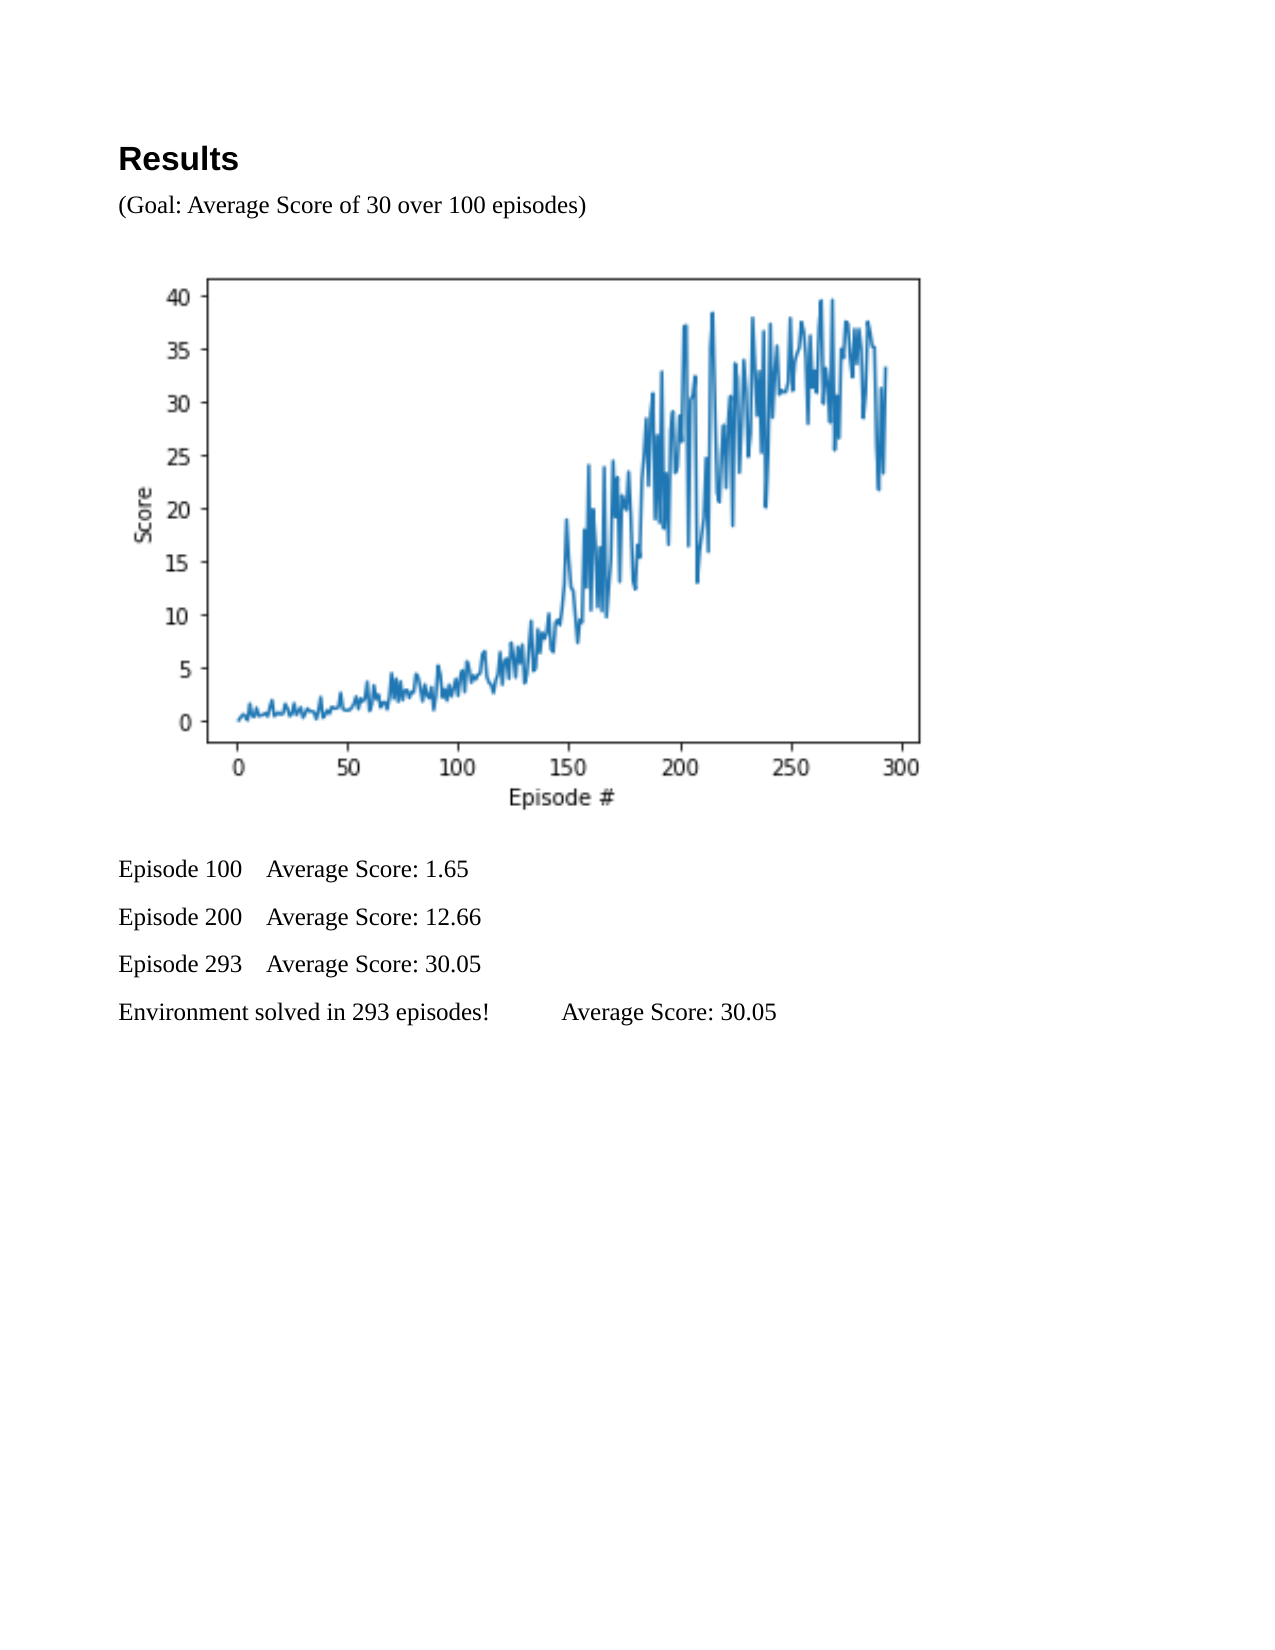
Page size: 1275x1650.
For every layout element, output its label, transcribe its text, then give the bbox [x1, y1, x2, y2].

subtitle Results [118, 139, 1157, 178]
text (Goal: Average Score of 30 over 100 episodes) [118, 190, 1157, 219]
subtitle Episode 200 Average Score: 12.66 [118, 902, 1157, 931]
subtitle Environment solved in 293 episodes! Average Score: 30.05 [118, 997, 1157, 1026]
picture [120, 266, 936, 823]
subtitle Episode 100 Average Score: 1.65 [118, 854, 1157, 883]
subtitle Episode 293 Average Score: 30.05 [118, 949, 1157, 978]
